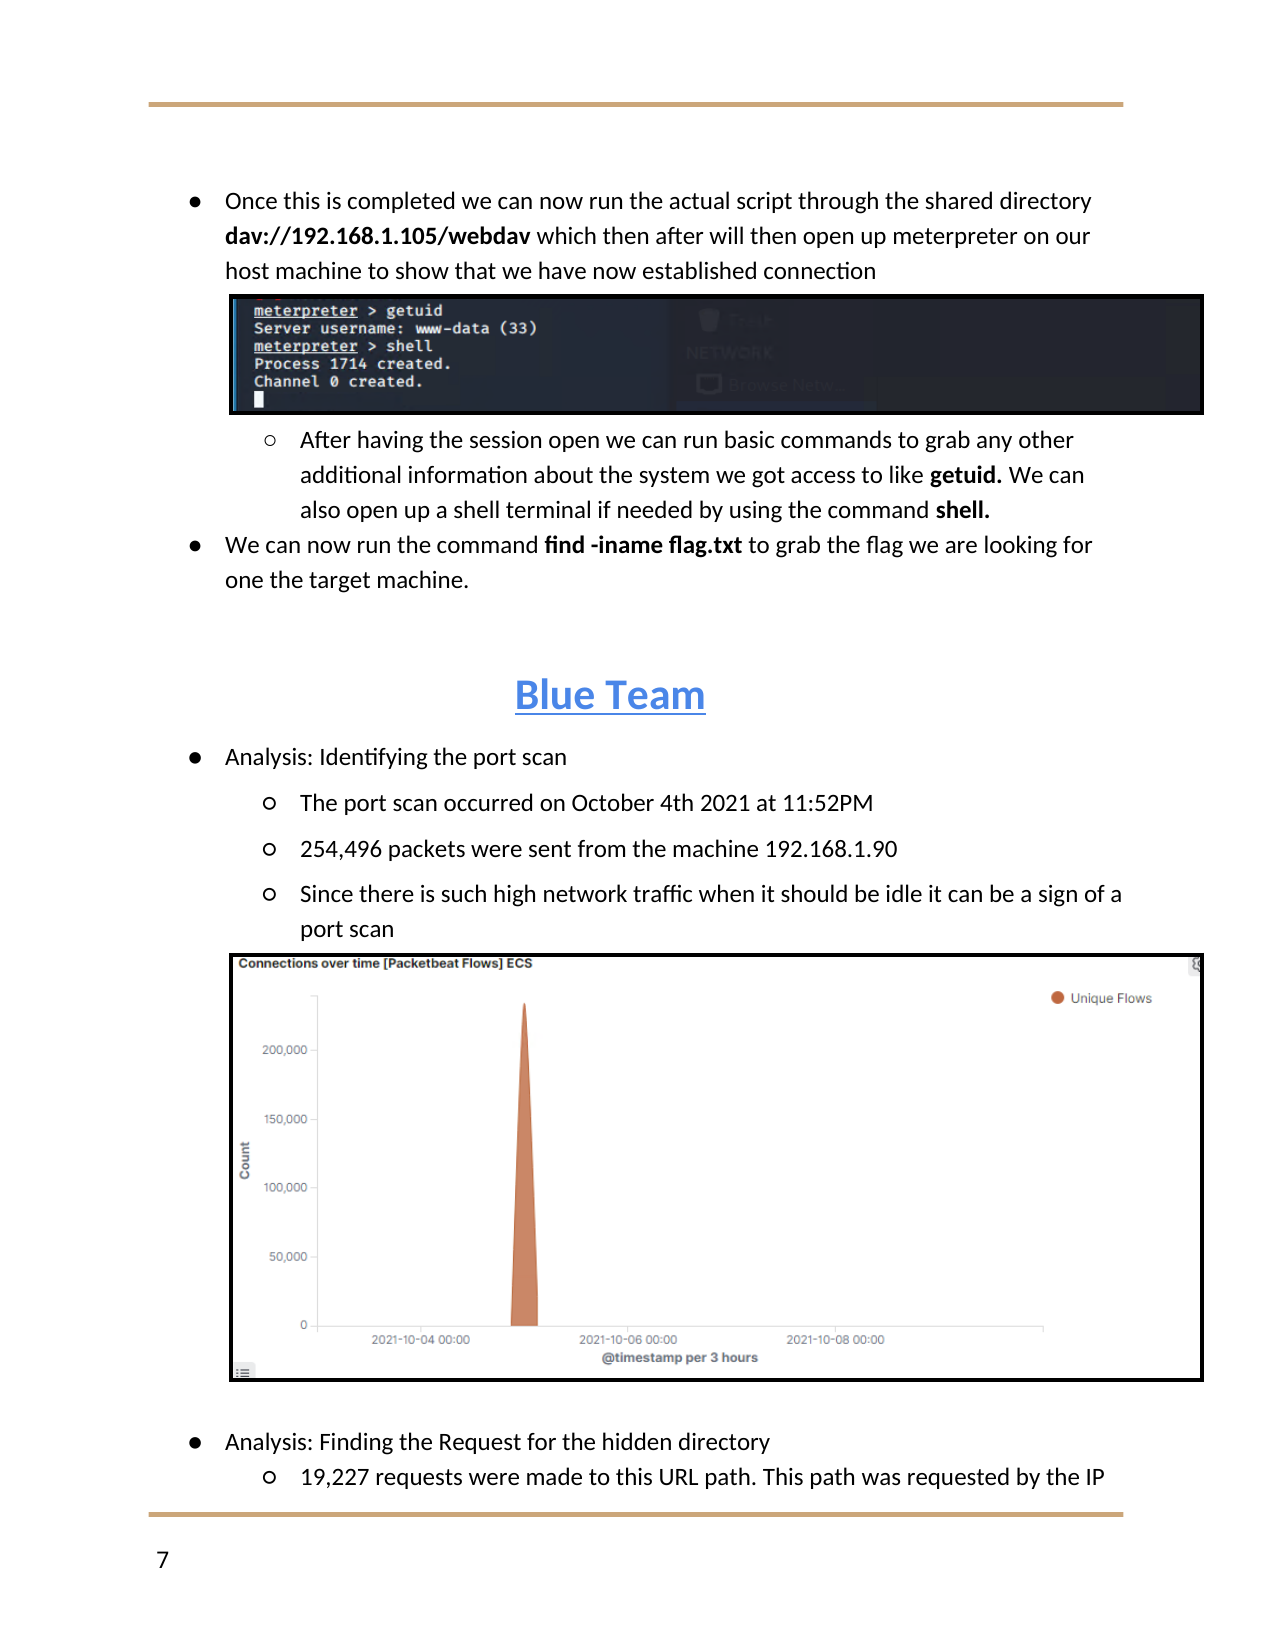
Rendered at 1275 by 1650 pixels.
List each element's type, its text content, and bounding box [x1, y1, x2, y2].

list 254,496 packets were sent from the machine 192.168.1.90 [262, 833, 1125, 863]
list Analysis: Identifying the port scan [187, 741, 1125, 772]
list We can now run the command find -iname flag.txt to grab the flag we are looking for one the target machine. [187, 529, 1125, 594]
picture [148, 102, 1124, 107]
picture [148, 1512, 1124, 1517]
subtitle Blue Team [298, 667, 1125, 721]
list Since there is such high network traffic when it should be idle it can be a sign of a port scan [262, 878, 1125, 944]
list Analysis: Finding the Request for the hidden directory [187, 1426, 1125, 1456]
picture [233, 299, 1200, 411]
list After having the session open we can run basic commands to grab any other additional information about the system we got access to like getuid. We can also open up a shell terminal if needed by using the command shell. [262, 424, 1125, 524]
picture [233, 957, 1200, 1378]
list Once this is completed we can now run the actual script through the shared directory dav://192.168.1.105/webdav which then after will then open up meterpreter on our host machine to show that we have now established connection [187, 185, 1125, 419]
list The port scan occurred on October 4th 2021 at 11:52PM [262, 787, 1125, 818]
list 19,227 requests were made to this URL path. This path was requested by the IP [262, 1461, 1125, 1491]
